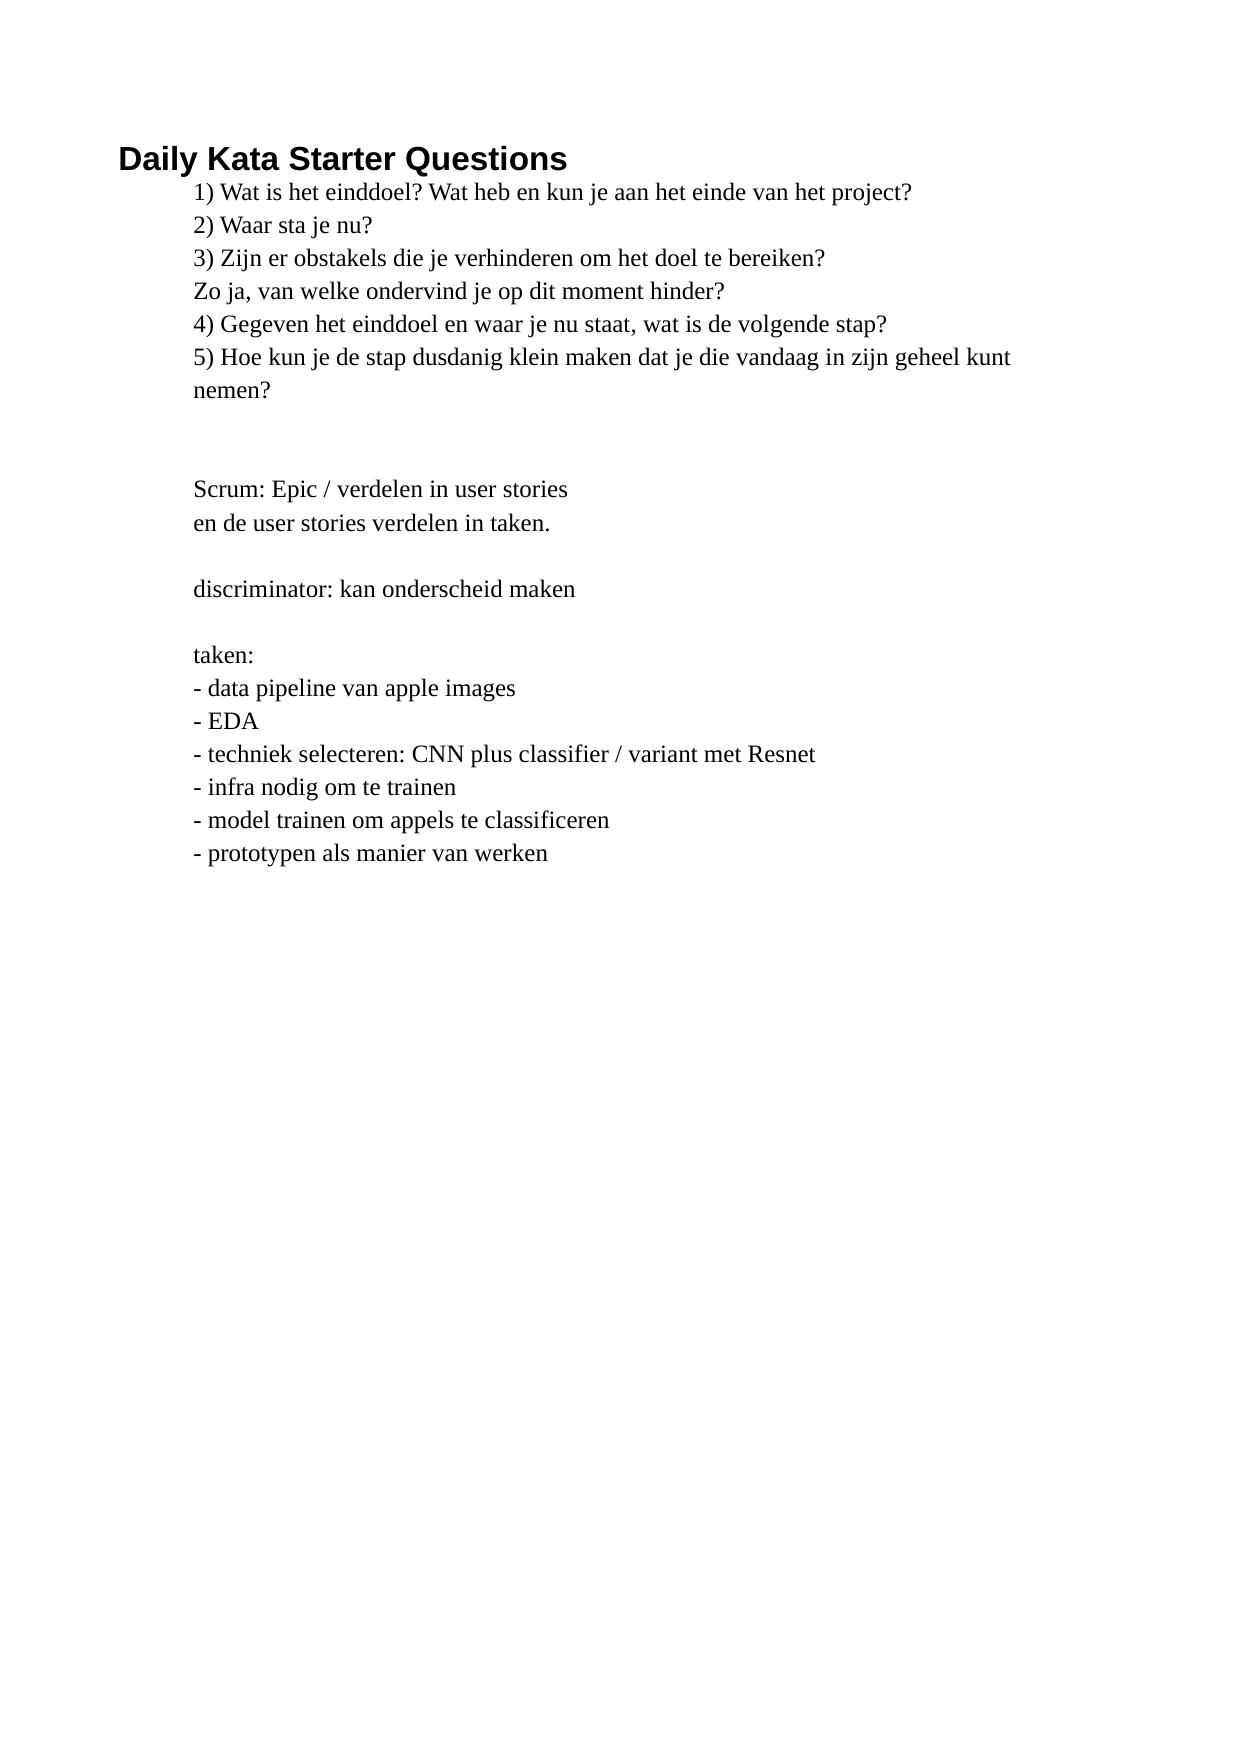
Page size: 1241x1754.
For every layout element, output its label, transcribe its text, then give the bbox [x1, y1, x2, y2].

text - prototypen als manier van werken [193, 838, 1122, 867]
text discriminator: kan onderscheid maken [193, 574, 1122, 602]
text 4) Gegeven het einddoel en waar je nu staat, wat is de volgende stap? [193, 309, 1122, 338]
text nemen? [193, 376, 1122, 404]
text 1) Wat is het einddoel? Wat heb en kun je aan het einde van het project? [193, 177, 1122, 206]
text en de user stories verdelen in taken. [193, 508, 1122, 536]
text - EDA [193, 706, 1122, 734]
text Zo ja, van welke ondervind je op dit moment hinder? [193, 276, 1122, 305]
text - techniek selecteren: CNN plus classifier / variant met Resnet [193, 739, 1122, 767]
text 2) Waar sta je nu? [193, 210, 1122, 239]
text - data pipeline van apple images [193, 673, 1122, 701]
text - infra nodig om te trainen [193, 772, 1122, 801]
text taken: [193, 640, 1122, 668]
text - model trainen om appels te classificeren [193, 805, 1122, 833]
text 3) Zijn er obstakels die je verhinderen om het doel te bereiken? [193, 243, 1122, 272]
subtitle Daily Kata Starter Questions [118, 139, 1122, 177]
text 5) Hoe kun je de stap dusdanig klein maken dat je die vandaag in zijn geheel kunt [193, 342, 1122, 371]
text Scrum: Epic / verdelen in user stories [193, 474, 1122, 503]
